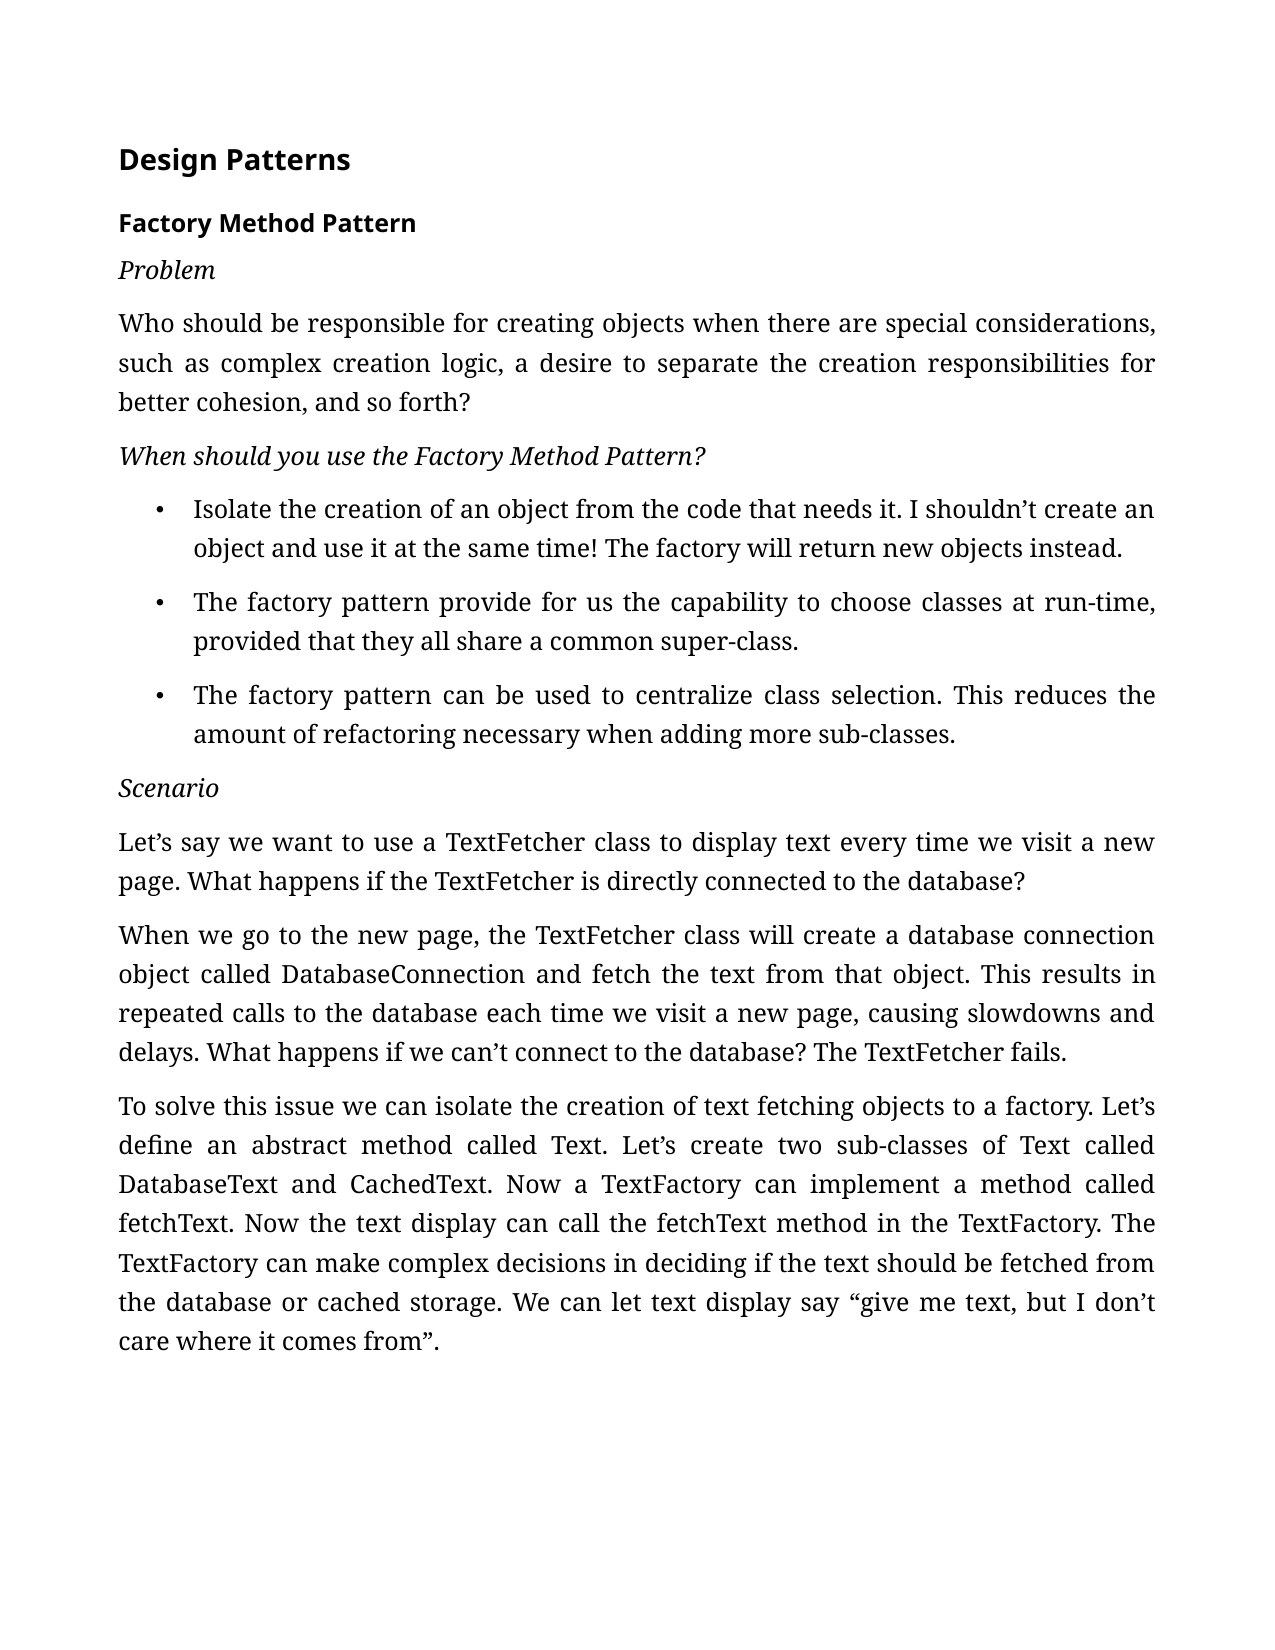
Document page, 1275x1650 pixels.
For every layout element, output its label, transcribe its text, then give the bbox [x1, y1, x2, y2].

list Isolate the creation of an object from the code that needs it. I shouldn’t create an object and use it at the same time! The factory will return new objects instead. [156, 492, 1157, 565]
text To solve this issue we can isolate the creation of text fetching objects to a factory. Let’s define an abstract method called Text. Let’s create two sub-classes of Text called DatabaseText and CachedText. Now a TextFactory can implement a method called fetchText. Now the text display can call the fetchText method in the TextFactory. The TextFactory can make complex decisions in deciding if the text should be fetched from the database or cached storage. We can let text display say “give me text, but I don’t care where it comes from”. [118, 1088, 1157, 1358]
list The factory pattern can be used to centralize class selection. This reduces the amount of refactoring necessary when adding more sub-classes. [156, 678, 1157, 751]
subtitle Factory Method Pattern [118, 206, 1157, 240]
text When should you use the Factory Method Pattern? [118, 438, 1157, 472]
text When we go to the new page, the TextFetcher class will create a database connection object called DatabaseConnection and fetch the text from that object. This results in repeated calls to the database each time we visit a new page, causing slowdowns and delays. What happens if we can’t connect to the database? The TextFetcher fails. [118, 917, 1157, 1069]
text Scenario [118, 771, 1157, 805]
list The factory pattern provide for us the capability to choose classes at run-time, provided that they all share a common super-class. [156, 585, 1157, 658]
subtitle Design Patterns [118, 139, 1157, 179]
text Let’s say we want to use a TextFetcher class to display text every time we visit a new page. What happens if the TextFetcher is directly connected to the database? [118, 824, 1157, 898]
text Who should be responsible for creating objects when there are special considerations, such as complex creation logic, a desire to separate the creation responsibilities for better cohesion, and so forth? [118, 306, 1157, 418]
text Problem [118, 252, 1157, 286]
